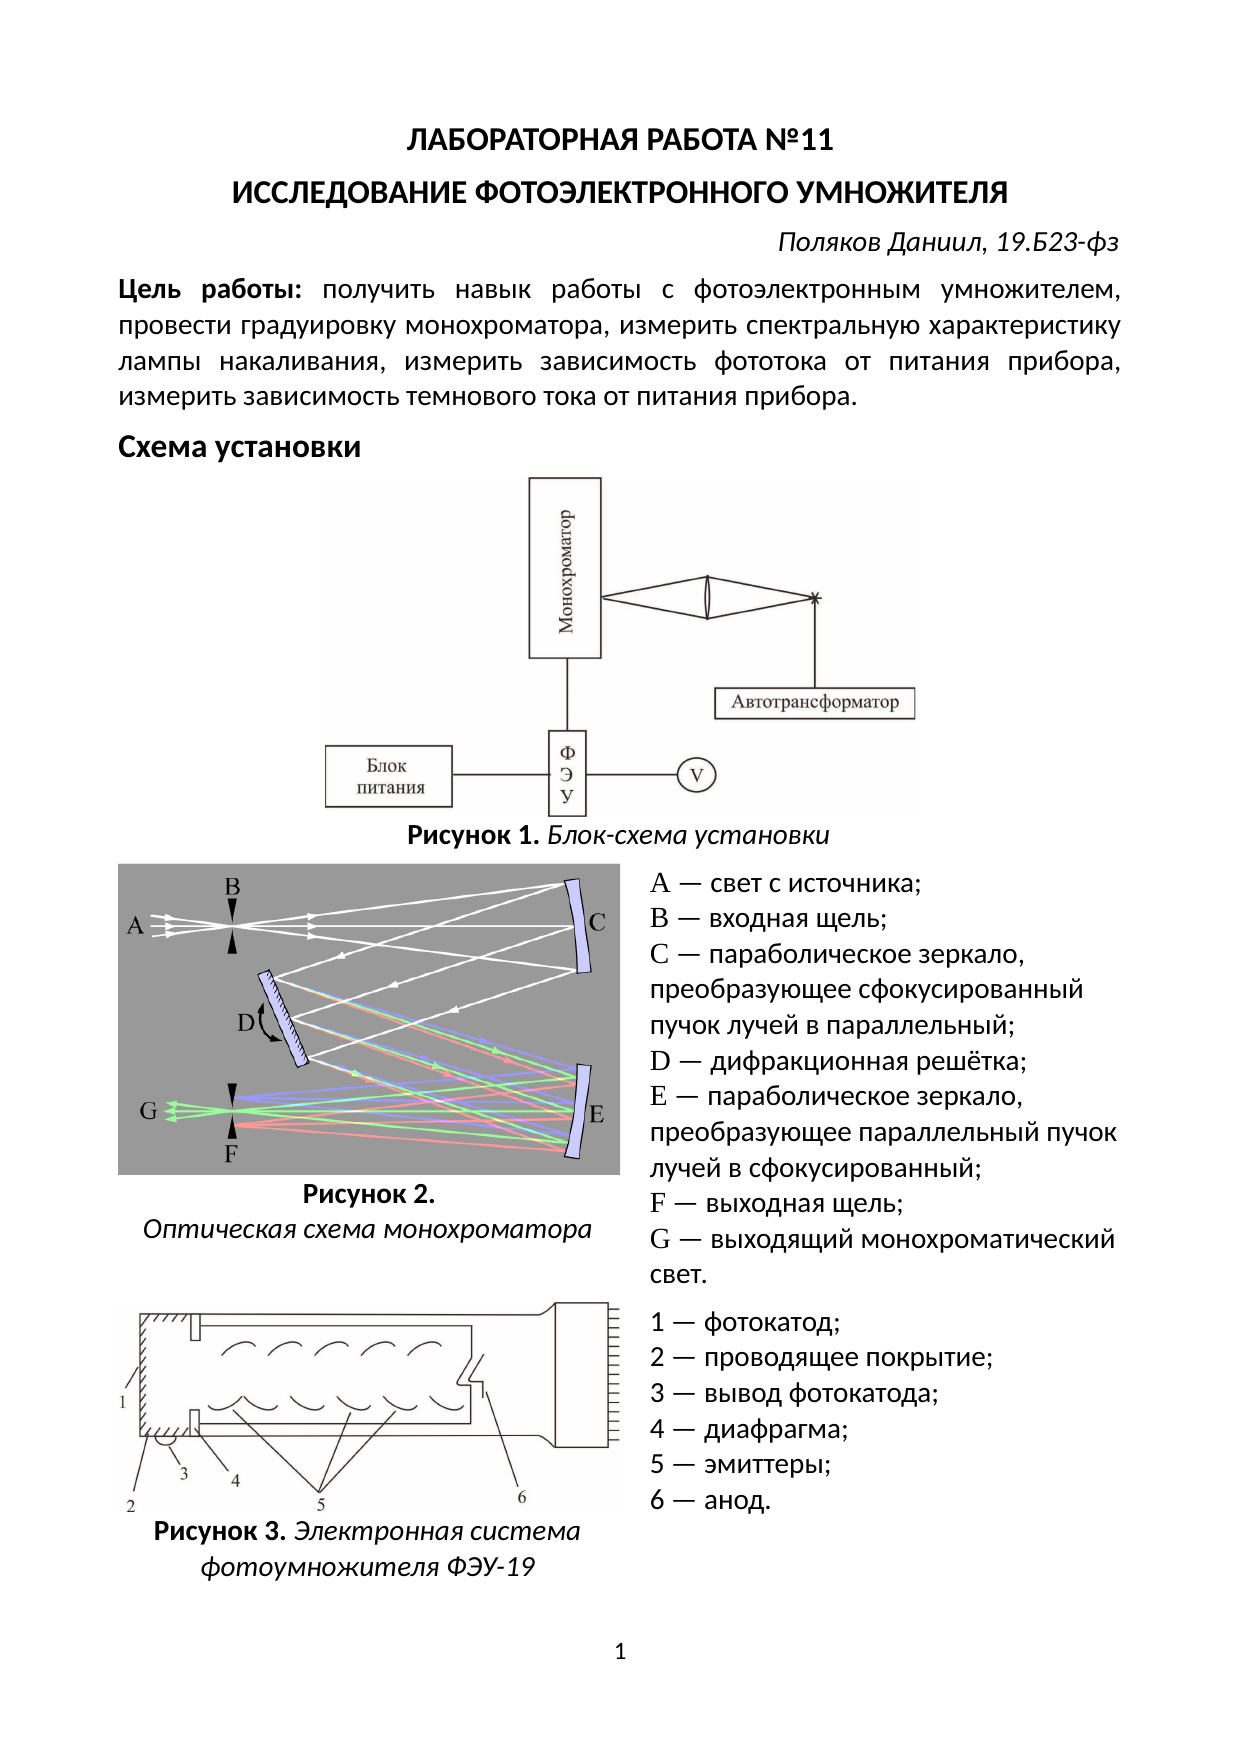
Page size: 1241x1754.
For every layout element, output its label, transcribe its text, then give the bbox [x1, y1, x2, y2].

title Лабораторная работа №11 [118, 118, 1122, 159]
picture [118, 1302, 620, 1512]
table_header A — свет с источника; B — входная щель; C — параболическое зеркало, преобразующее сфокусированный пучок лучей в параллельный; D — дифракционная решётка; E — параболическое зеркало, преобразующее параллельный пучок лучей в сфокусированный; F — выходная щель; G — выходящий монохроматический свет. [650, 864, 1122, 1303]
subtitle Схема установки [118, 425, 1122, 466]
picture [118, 863, 621, 1175]
table_cell 1 — фотокатод; 2 — проводящее покрытие; 3 — вывод фотокатода; 4 — диафрагма; 5 — эмиттеры; 6 — анод. [650, 1303, 1122, 1595]
table_header [118, 864, 649, 1303]
picture [325, 477, 916, 817]
text Цель работы: получить навык работы с фотоэлектронным умножителем, провести градуировку монохроматора, измерить спектральную характеристику лампы накаливания, измерить зависимость фототока от питания прибора, измерить зависимость темнового тока от питания прибора. [118, 271, 1122, 413]
table_cell [118, 1303, 649, 1595]
title Исследование фотоэлектронного умножителя [118, 171, 1122, 211]
text Рисунок 1. Блок-схема установки [325, 817, 915, 852]
text Поляков Даниил, 19.Б23-фз [118, 223, 1122, 259]
